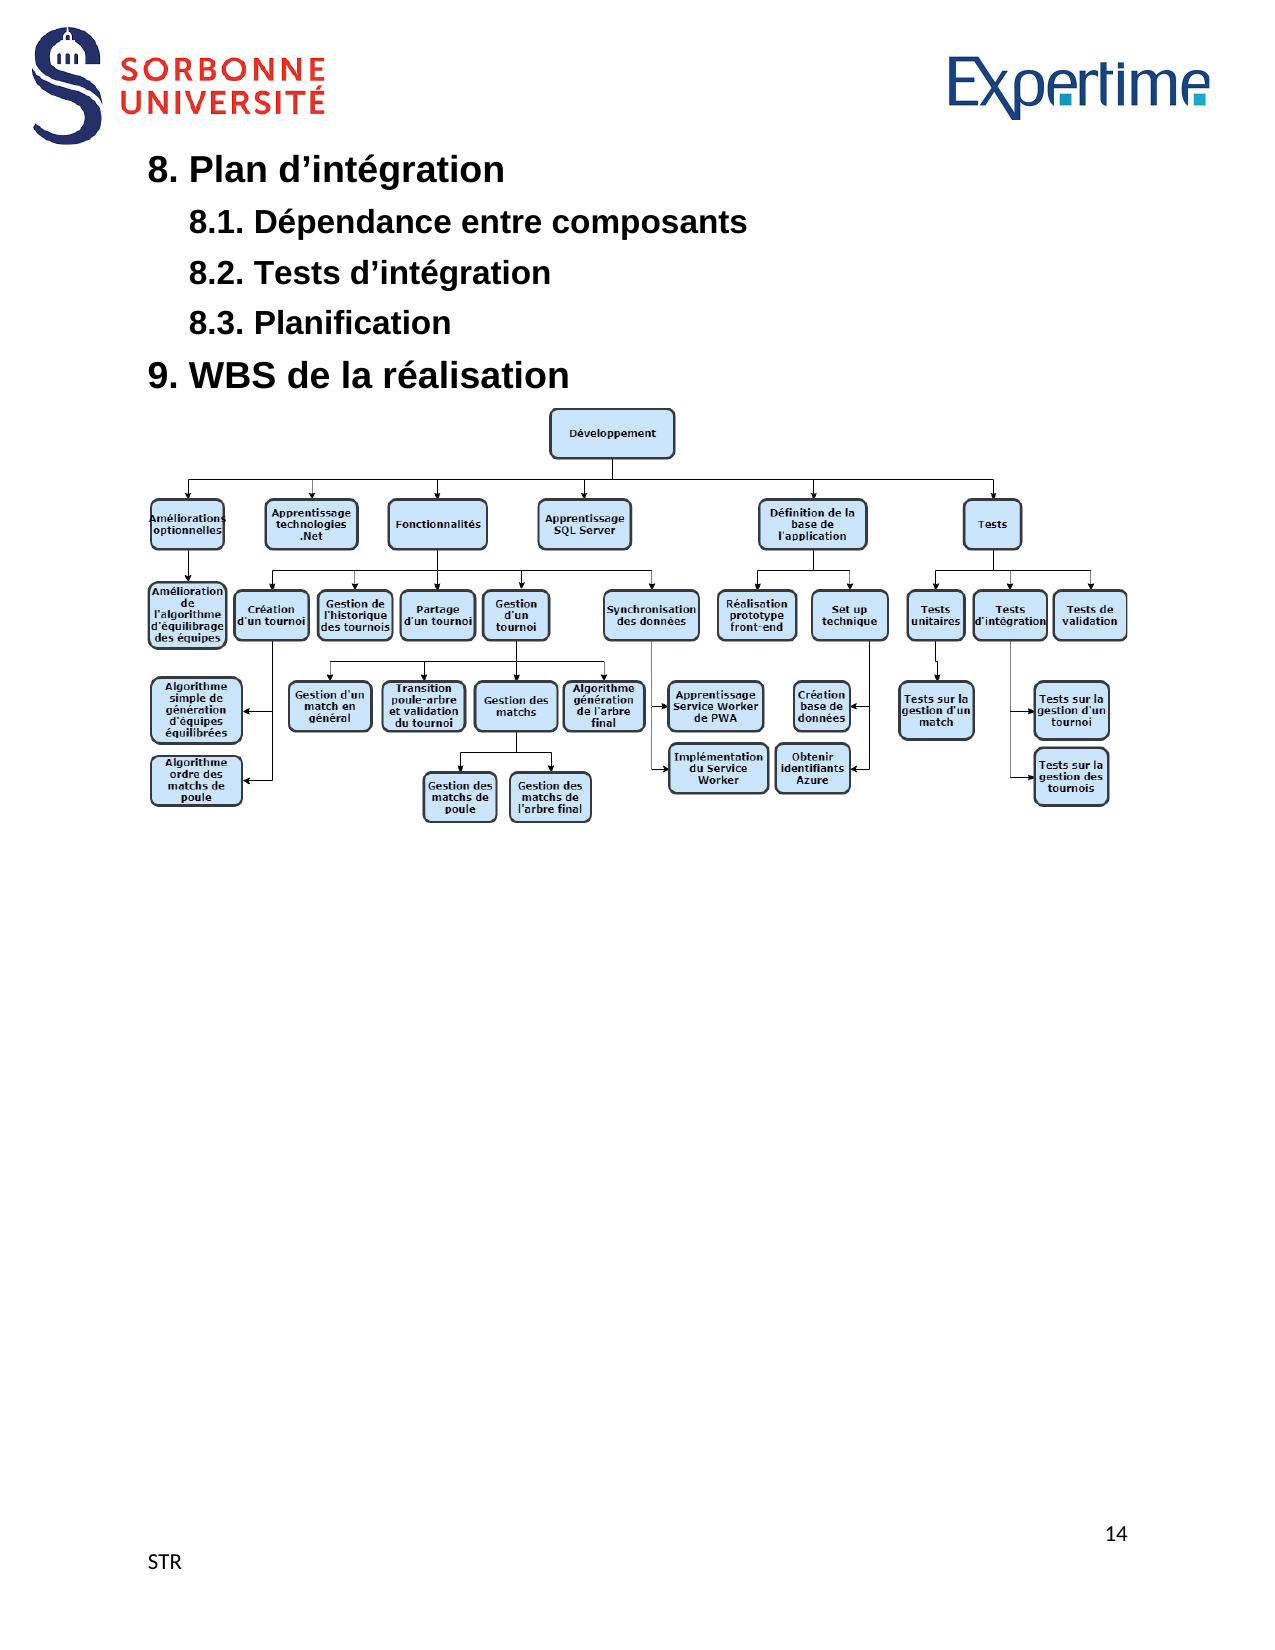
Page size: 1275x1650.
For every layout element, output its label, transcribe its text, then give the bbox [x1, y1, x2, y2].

picture [147, 408, 1128, 823]
subtitle Dépendance entre composants [189, 202, 1127, 241]
picture [945, 52, 1210, 120]
subtitle Planification [189, 303, 1127, 341]
picture [31, 26, 325, 145]
subtitle Tests d’intégration [189, 253, 1127, 291]
subtitle WBS de la réalisation [147, 353, 1127, 396]
subtitle Plan d’intégration [147, 148, 1127, 191]
